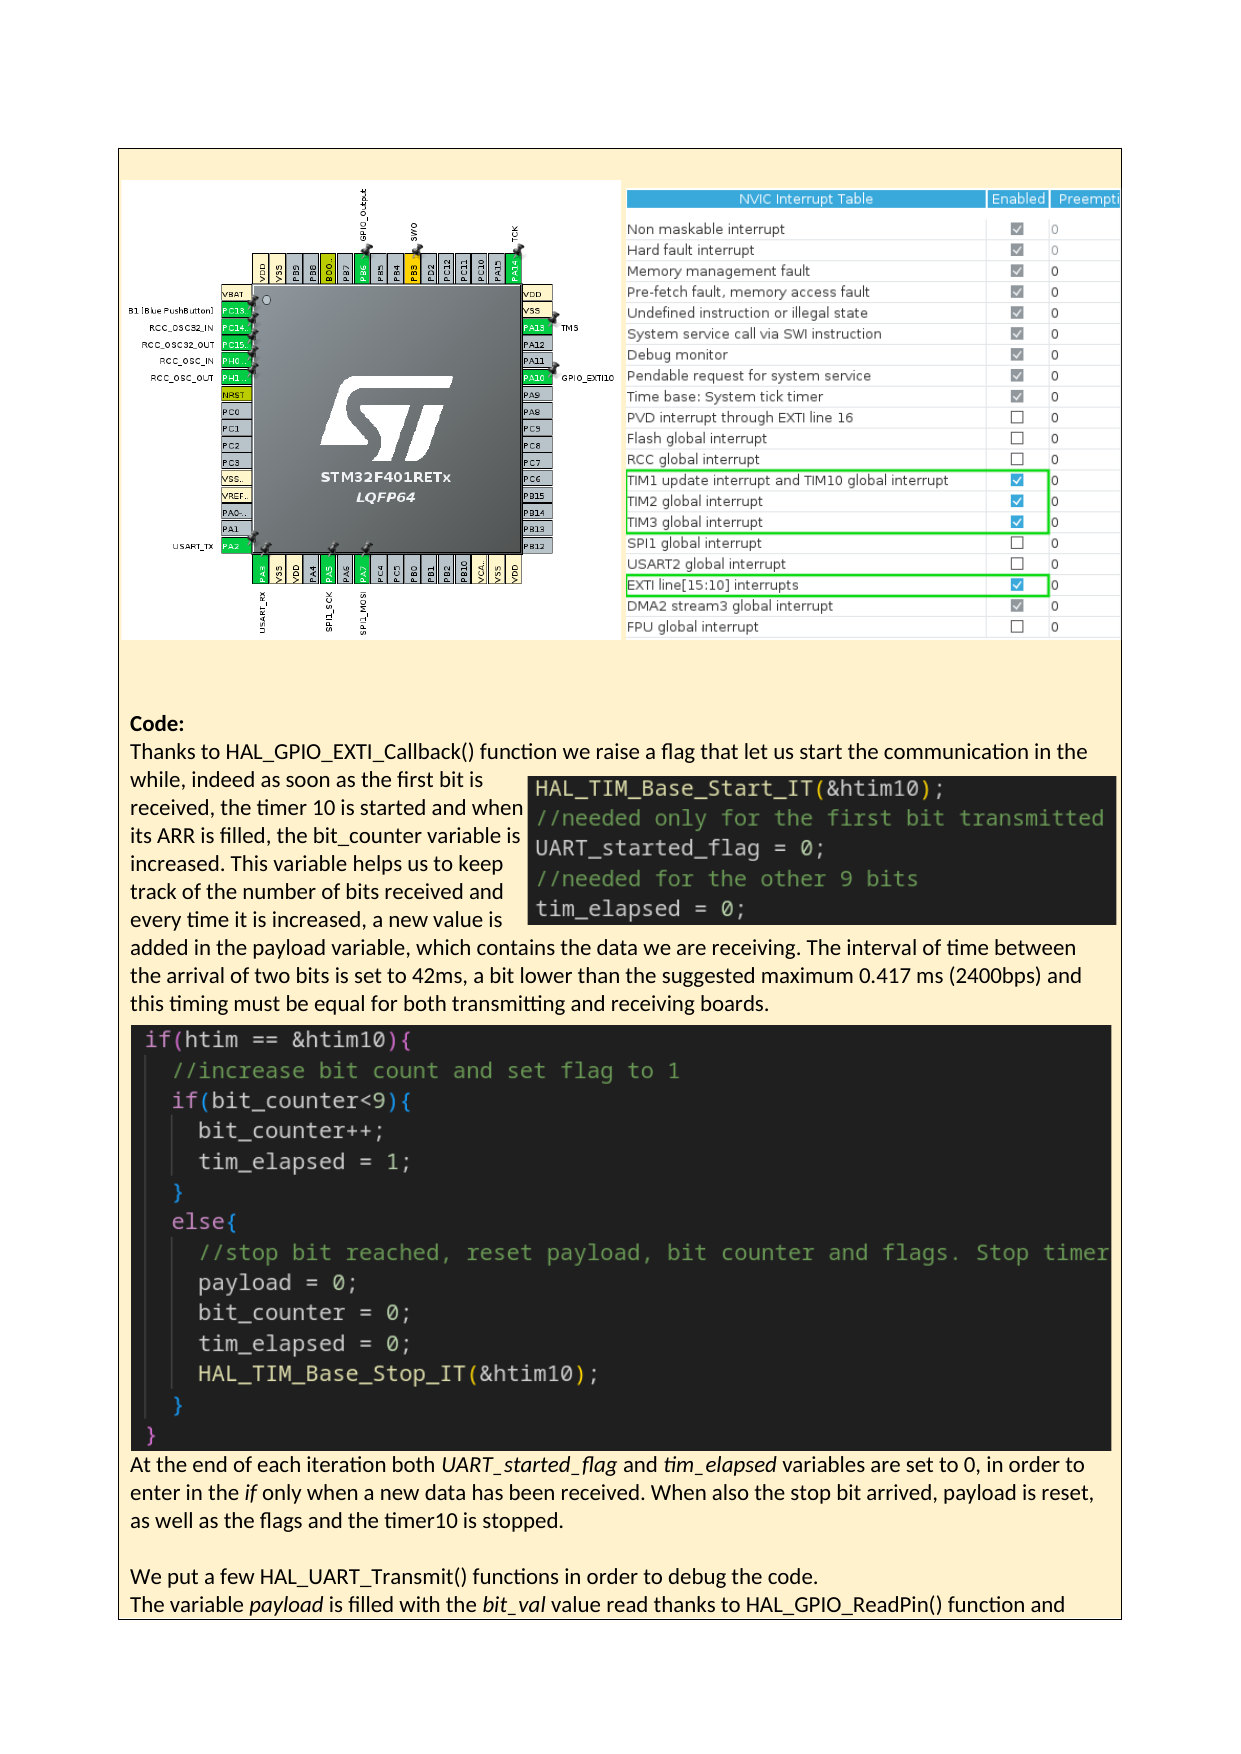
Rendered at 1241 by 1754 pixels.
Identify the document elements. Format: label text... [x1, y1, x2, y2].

picture [131, 1025, 1112, 1451]
picture [121, 180, 622, 640]
picture [527, 776, 1117, 925]
table_cell Code: Thanks to HAL_GPIO_EXTI_Callback() function we raise a flag that let us start the communication in the while, indeed as soon as the first bit is received, the timer 10 is started and when its ARR is filled, the bit_counter variable is increased. This variable helps us to keep track of the number of bits received and every time it is increased, a new value is added in the payload variable, which contains the data we are receiving. The interval of time between the arrival of two bits is set to 42ms, a bit lower than the suggested maximum 0.417 ms (2400bps) and this timing must be equal for both transmitting and receiving boards. At the end of each iteration both UART_started_flag and tim_elapsed variables are set to 0, in order to enter in the if only when a new data has been received. When also the stop bit arrived, payload is reset, as well as the flags and the timer10 is stopped. We put a few HAL_UART_Transmit() functions in order to debug the code. The variable payload is filled with the bit_val value read thanks to HAL_GPIO_ReadPin() function and [119, 149, 1121, 1618]
picture [626, 188, 1122, 640]
